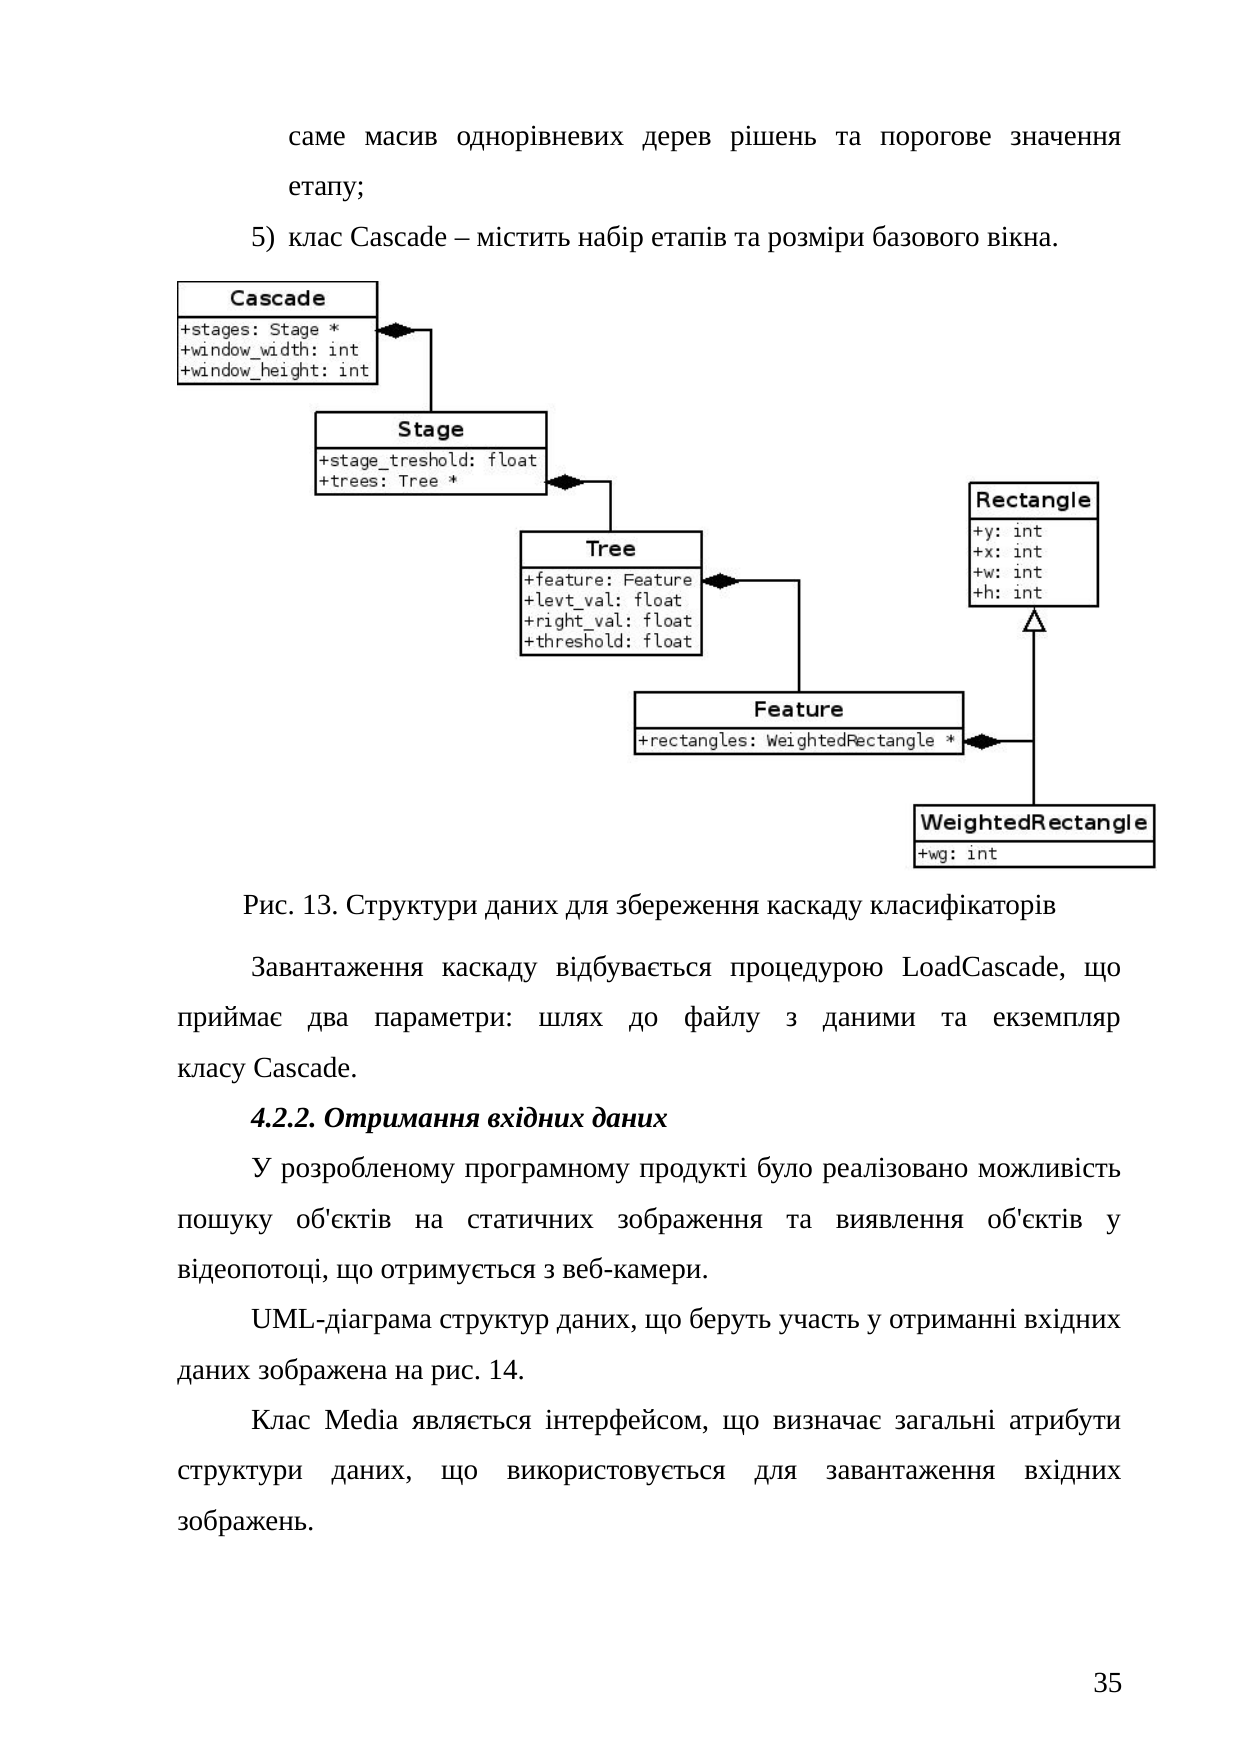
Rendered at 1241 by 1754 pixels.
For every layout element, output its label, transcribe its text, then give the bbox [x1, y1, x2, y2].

picture [177, 281, 1157, 871]
list саме масив однорівневих дерев рішень та порогове значення етапу; [251, 118, 1122, 202]
text Клас Media являється інтерфейсом, що визначає загальні атрибути структури даних, що використовується для завантаження вхідних зображень. [177, 1402, 1122, 1536]
text Завантаження каскаду відбувається процедурою LoadCascade, що приймає два параметри: шлях до файлу з даними та екземпляр класу Cascade. [177, 949, 1122, 1083]
text Рис. 13. Структури даних для збереження каскаду класифікаторів [177, 887, 1122, 921]
list клас Cascade – містить набір етапів та розміри базового вікна. [251, 219, 1122, 252]
text 4.2.2. Отримання вхідних даних [177, 1100, 1122, 1134]
text У розробленому програмному продукті було реалізовано можливість пошуку об'єктів на статичних зображення та виявлення об'єктів у відеопотоці, що отримується з веб-камери. [177, 1151, 1122, 1285]
text UML-діаграма структур даних, що беруть участь у отриманні вхідних даних зображена на рис. 14. [177, 1301, 1122, 1385]
